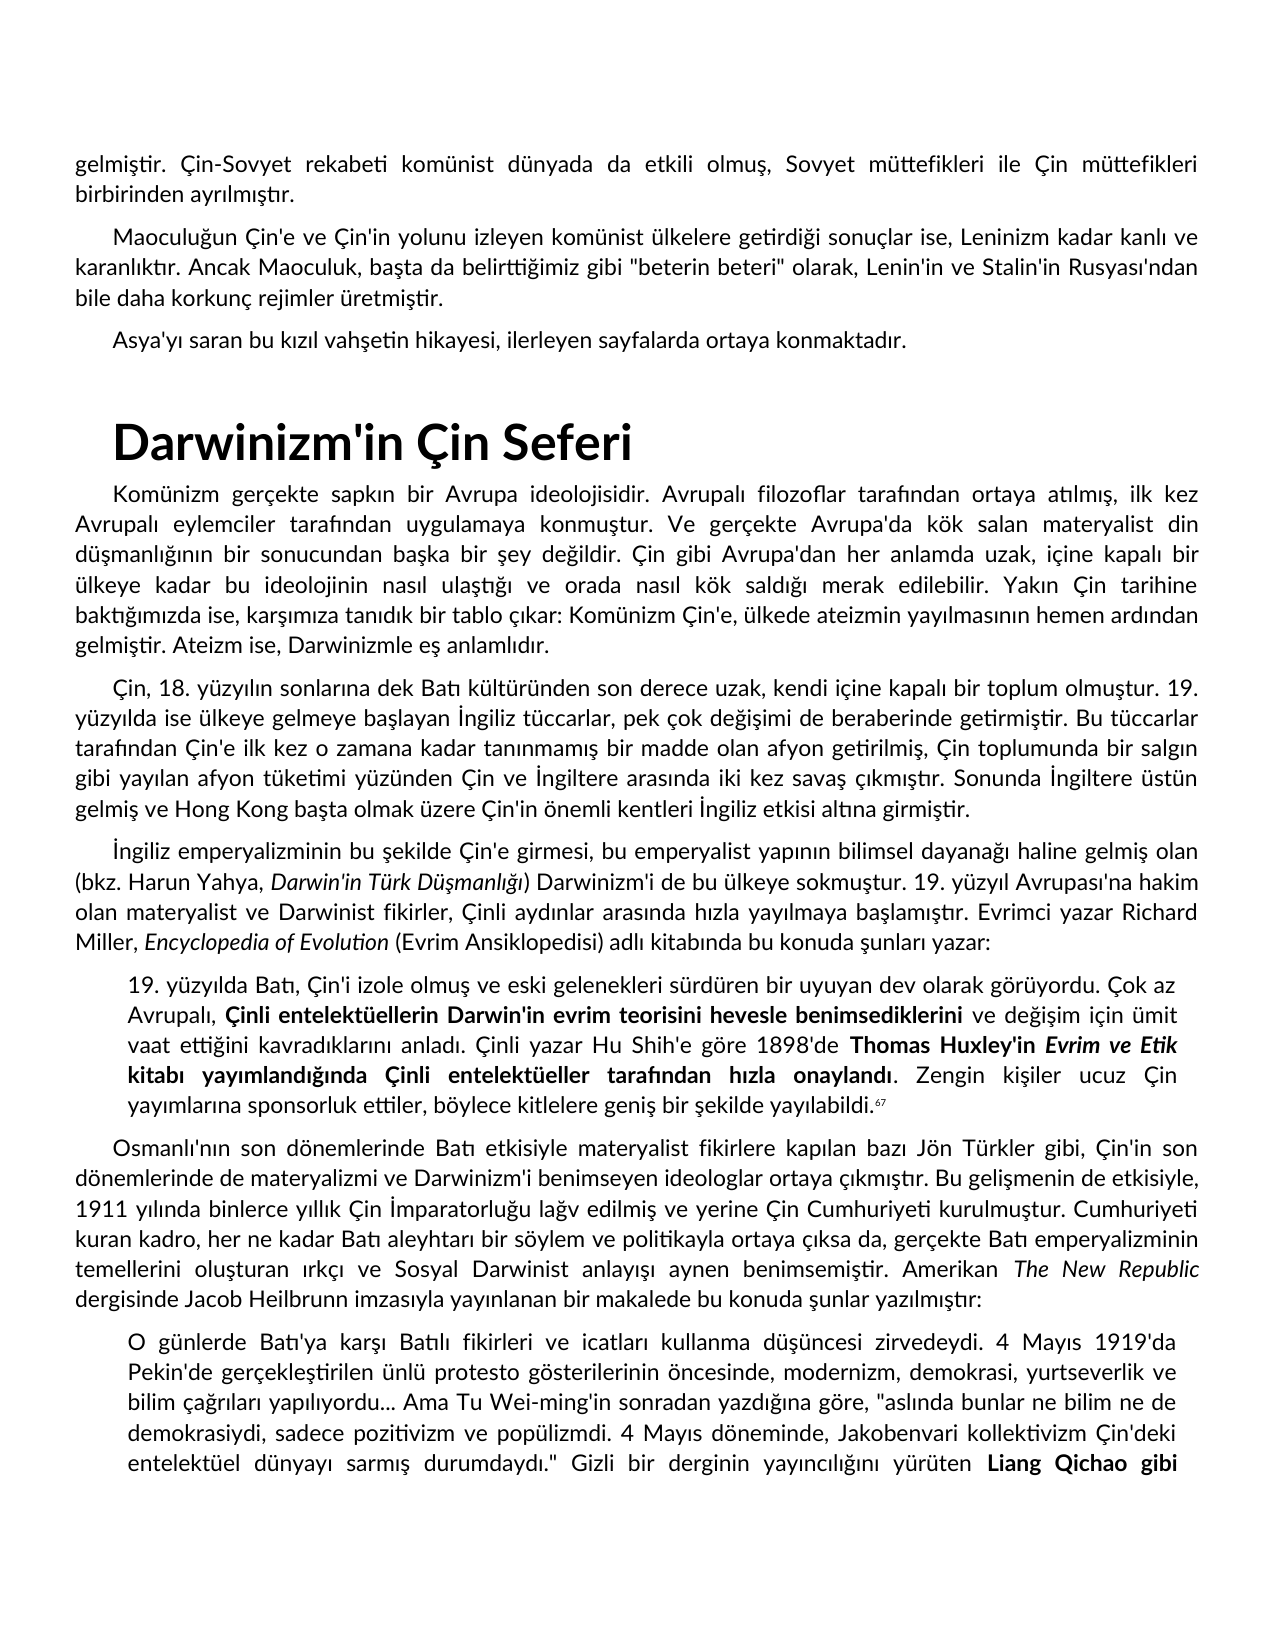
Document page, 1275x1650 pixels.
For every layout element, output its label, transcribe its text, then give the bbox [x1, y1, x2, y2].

text Çin, 18. yüzyılın sonlarına dek Batı kültüründen son derece uzak, kendi içine kapalı bir toplum olmuştur. 19. yüzyılda ise ülkeye gelmeye başlayan İngiliz tüccarlar, pek çok değişimi de beraberinde getirmiştir. Bu tüccarlar tarafından Çin'e ilk kez o zamana kadar tanınmamış bir madde olan afyon getirilmiş, Çin toplumunda bir salgın gibi yayılan afyon tüketimi yüzünden Çin ve İngiltere arasında iki kez savaş çıkmıştır. Sonunda İngiltere üstün gelmiş ve Hong Kong başta olmak üzere Çin'in önemli kentleri İngiliz etkisi altına girmiştir. [75, 673, 1200, 822]
text 19. yüzyılda Batı, Çin'i izole olmuş ve eski gelenekleri sürdüren bir uyuyan dev olarak görüyordu. Çok az Avrupalı, Çinli entelektüellerin Darwin'in evrim teorisini hevesle benimsediklerini ve değişim için ümit vaat ettiğini kavradıklarını anladı. Çinli yazar Hu Shih'e göre 1898'de Thomas Huxley'in Evrim ve Etik kitabı yayımlandığında Çinli entelektüeller tarafından hızla onaylandı. Zengin kişiler ucuz Çin yayımlarına sponsorluk ettiler, böylece kitlelere geniş bir şekilde yayılabildi.67 [127, 970, 1177, 1119]
subtitle Darwinizm'in Çin Seferi [112, 411, 1200, 471]
text gelmiştir. Çin-Sovyet rekabeti komünist dünyada da etkili olmuş, Sovyet müttefikleri ile Çin müttefikleri birbirinden ayrılmıştır. [75, 150, 1200, 208]
text O günlerde Batı'ya karşı Batılı fikirleri ve icatları kullanma düşüncesi zirvedeydi. 4 Mayıs 1919'da Pekin'de gerçekleştirilen ünlü protesto gösterilerinin öncesinde, modernizm, demokrasi, yurtseverlik ve bilim çağrıları yapılıyordu... Ama Tu Wei-ming'in sonradan yazdığına göre, "aslında bunlar ne bilim ne de demokrasiydi, sadece pozitivizm ve popülizmdi. 4 Mayıs döneminde, Jakobenvari kollektivizm Çin'deki entelektüel dünyayı sarmış durumdaydı." Gizli bir derginin yayıncılığını yürüten Liang Qichao gibi [127, 1328, 1177, 1476]
text Maoculuğun Çin'e ve Çin'in yolunu izleyen komünist ülkelere getirdiği sonuçlar ise, Leninizm kadar kanlı ve karanlıktır. Ancak Maoculuk, başta da belirttiğimiz gibi "beterin beteri" olarak, Lenin'in ve Stalin'in Rusyası'ndan bile daha korkunç rejimler üretmiştir. [75, 223, 1200, 311]
text Asya'yı saran bu kızıl vahşetin hikayesi, ilerleyen sayfalarda ortaya konmaktadır. [75, 326, 1200, 353]
text Osmanlı'nın son dönemlerinde Batı etkisiyle materyalist fikirlere kapılan bazı Jön Türkler gibi, Çin'in son dönemlerinde de materyalizmi ve Darwinizm'i benimseyen ideologlar ortaya çıkmıştır. Bu gelişmenin de etkisiyle, 1911 yılında binlerce yıllık Çin İmparatorluğu lağv edilmiş ve yerine Çin Cumhuriyeti kurulmuştur. Cumhuriyeti kuran kadro, her ne kadar Batı aleyhtarı bir söylem ve politikayla ortaya çıksa da, gerçekte Batı emperyalizminin temellerini oluşturan ırkçı ve Sosyal Darwinist anlayışı aynen benimsemiştir. Amerikan The New Republic dergisinde Jacob Heilbrunn imzasıyla yayınlanan bir makalede bu konuda şunlar yazılmıştır: [75, 1134, 1200, 1312]
text Komünizm gerçekte sapkın bir Avrupa ideolojisidir. Avrupalı filozoflar tarafından ortaya atılmış, ilk kez Avrupalı eylemciler tarafından uygulamaya konmuştur. Ve gerçekte Avrupa'da kök salan materyalist din düşmanlığının bir sonucundan başka bir şey değildir. Çin gibi Avrupa'dan her anlamda uzak, içine kapalı bir ülkeye kadar bu ideolojinin nasıl ulaştığı ve orada nasıl kök saldığı merak edilebilir. Yakın Çin tarihine baktığımızda ise, karşımıza tanıdık bir tablo çıkar: Komünizm Çin'e, ülkede ateizmin yayılmasının hemen ardından gelmiştir. Ateizm ise, Darwinizmle eş anlamlıdır. [75, 480, 1200, 658]
text İngiliz emperyalizminin bu şekilde Çin'e girmesi, bu emperyalist yapının bilimsel dayanağı haline gelmiş olan (bkz. Harun Yahya, Darwin'in Türk Düşmanlığı) Darwinizm'i de bu ülkeye sokmuştur. 19. yüzyıl Avrupası'na hakim olan materyalist ve Darwinist fikirler, Çinli aydınlar arasında hızla yayılmaya başlamıştır. Evrimci yazar Richard Miller, Encyclopedia of Evolution (Evrim Ansiklopedisi) adlı kitabında bu konuda şunları yazar: [75, 837, 1200, 955]
